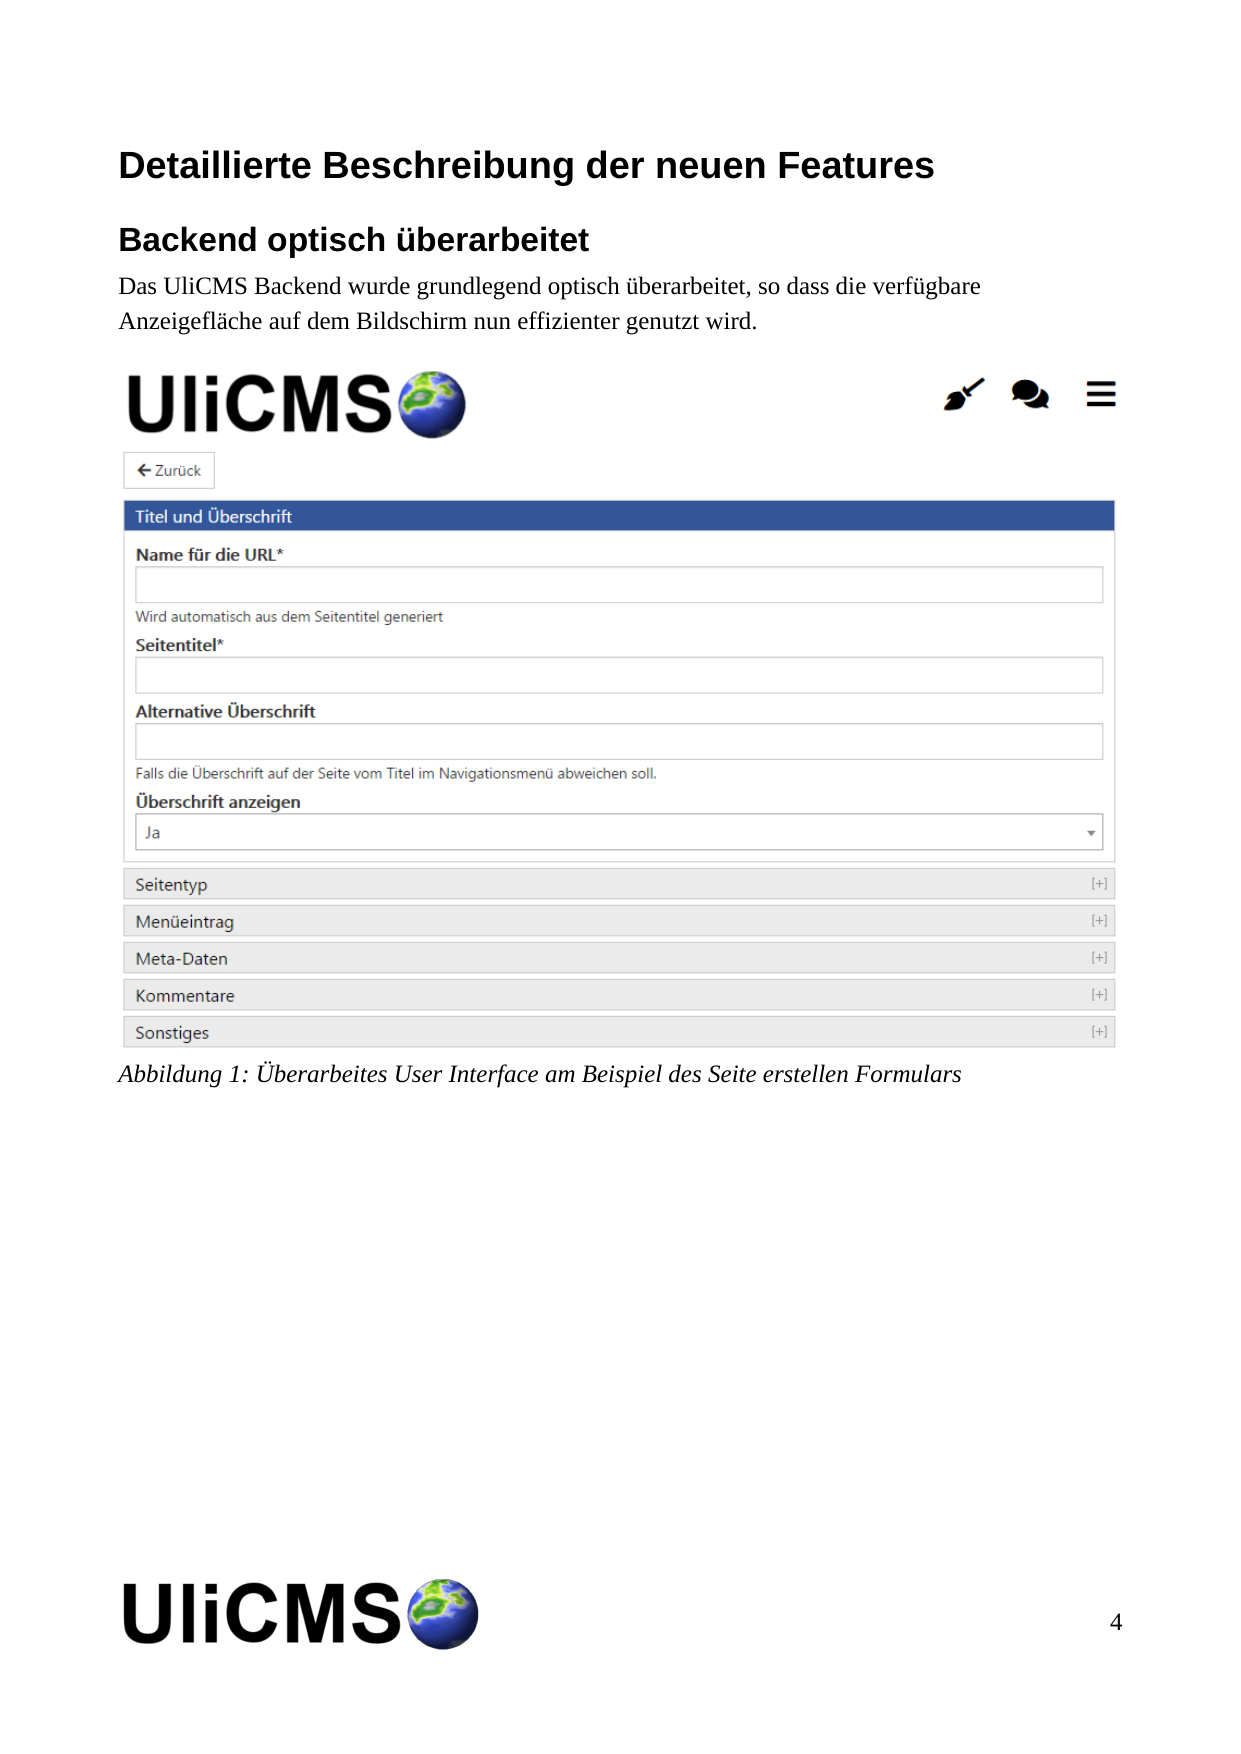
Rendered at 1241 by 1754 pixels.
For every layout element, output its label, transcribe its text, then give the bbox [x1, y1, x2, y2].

picture [118, 367, 1123, 1054]
subtitle Detaillierte Beschreibung der neuen Features [118, 143, 1122, 187]
subtitle Backend optisch überarbeitet [118, 220, 1122, 259]
text Abbildung 1: Überarbeites User Interface am Beispiel des Seite erstellen Formulars [118, 1054, 1122, 1088]
picture [118, 1578, 479, 1652]
text Das UliCMS Backend wurde grundlegend optisch überarbeitet, so dass die verfügbare Anzeigefläche auf dem Bildschirm nun effizienter genutzt wird. [118, 271, 1122, 334]
